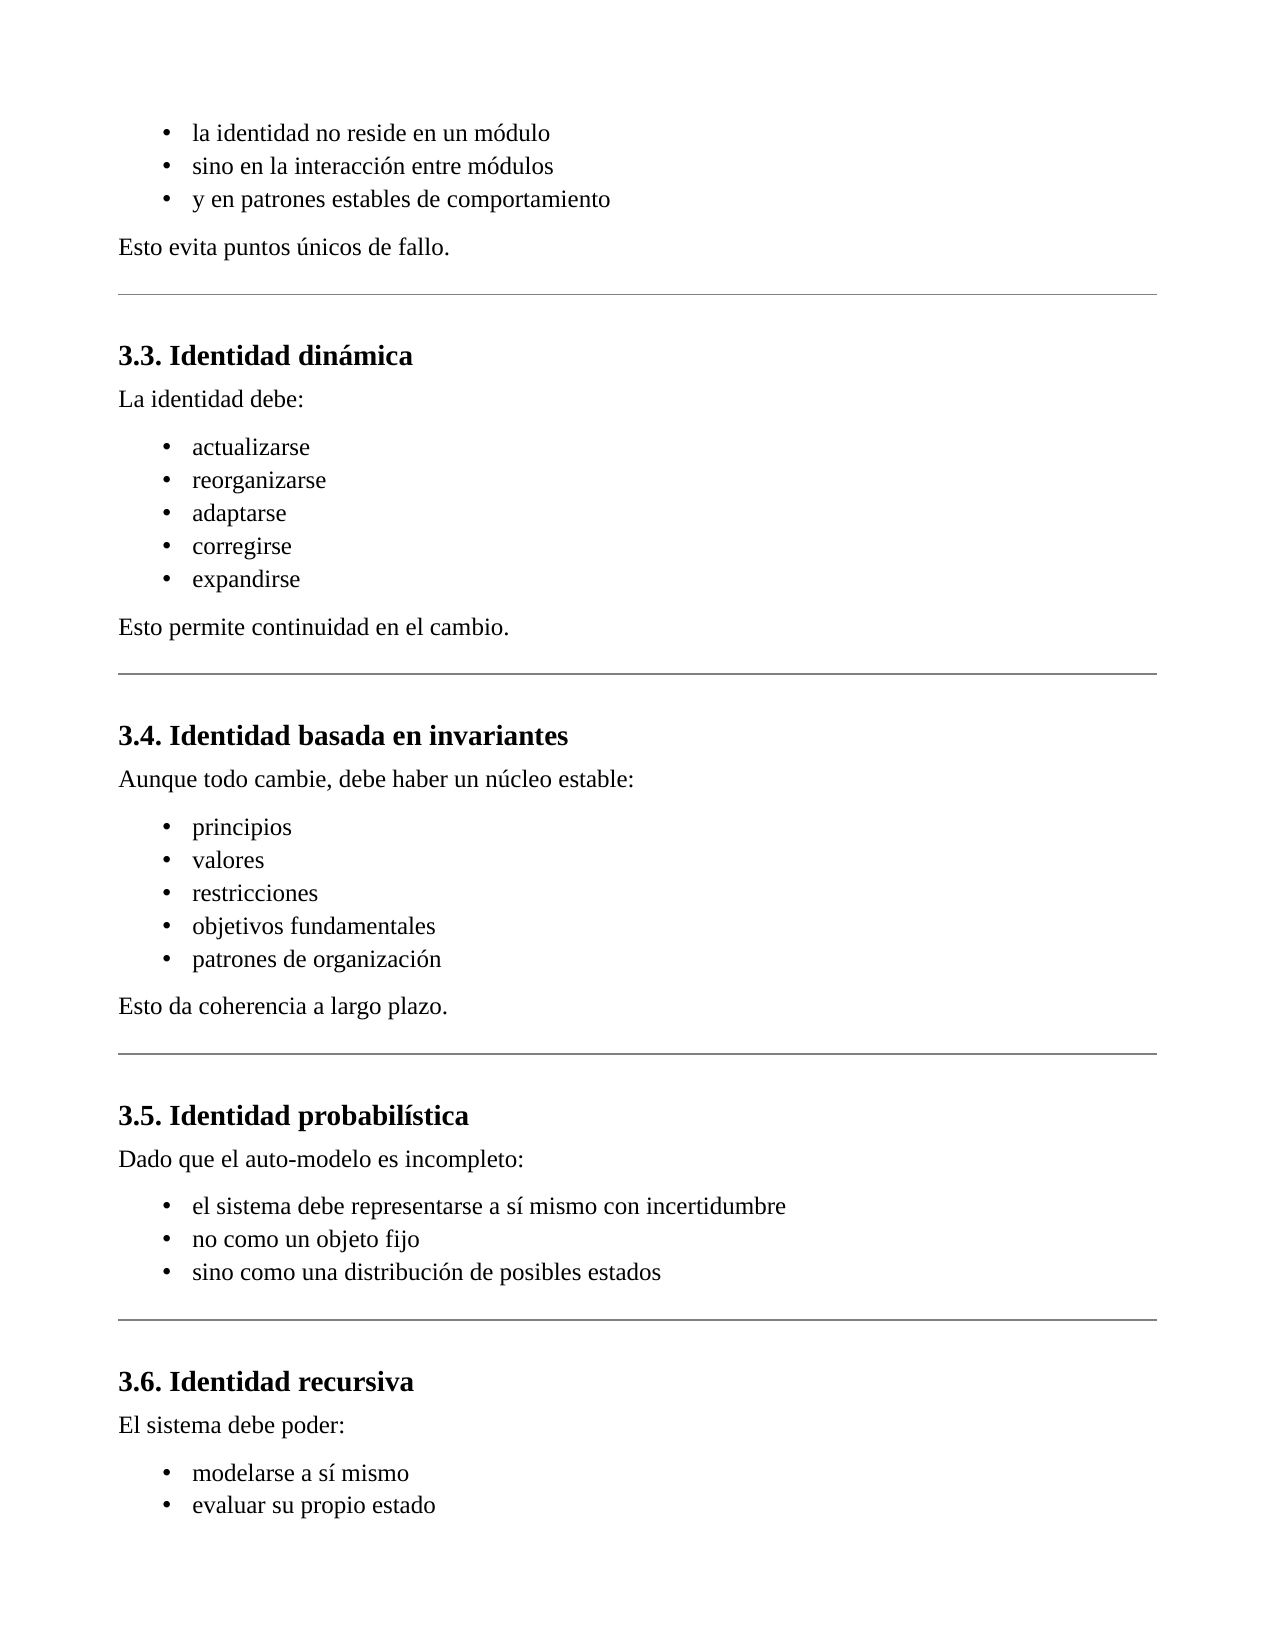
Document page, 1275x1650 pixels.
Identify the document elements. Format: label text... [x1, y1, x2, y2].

list actualizarse [162, 432, 1157, 461]
list y en patrones estables de comportamiento [162, 184, 1157, 213]
list principios [162, 812, 1157, 840]
text Esto evita puntos únicos de fallo. [118, 232, 1157, 261]
list sino como una distribución de posibles estados [162, 1257, 1157, 1286]
text Esto permite continuidad en el cambio. [118, 612, 1157, 640]
list objetivos fundamentales [162, 911, 1157, 939]
list sino en la interacción entre módulos [162, 151, 1157, 180]
list la identidad no reside en un módulo [162, 118, 1157, 147]
text El sistema debe poder: [118, 1410, 1157, 1439]
list el sistema debe representarse a sí mismo con incertidumbre [162, 1191, 1157, 1220]
subtitle 3.6. Identidad recursiva [118, 1364, 1157, 1397]
subtitle 3.5. Identidad probabilística [118, 1098, 1157, 1131]
list valores [162, 845, 1157, 873]
subtitle 3.4. Identidad basada en invariantes [118, 718, 1157, 752]
list adaptarse [162, 498, 1157, 527]
list evaluar su propio estado [162, 1491, 1157, 1519]
list expandirse [162, 564, 1157, 593]
text Esto da coherencia a largo plazo. [118, 991, 1157, 1020]
list restricciones [162, 878, 1157, 906]
text La identidad debe: [118, 384, 1157, 413]
list patrones de organización [162, 944, 1157, 972]
subtitle 3.3. Identidad dinámica [118, 338, 1157, 372]
list reorganizarse [162, 465, 1157, 494]
text Aunque todo cambie, debe haber un núcleo estable: [118, 764, 1157, 793]
text Dado que el auto-modelo es incompleto: [118, 1144, 1157, 1173]
list no como un objeto fijo [162, 1224, 1157, 1253]
list corregirse [162, 531, 1157, 560]
list modelarse a sí mismo [162, 1458, 1157, 1486]
